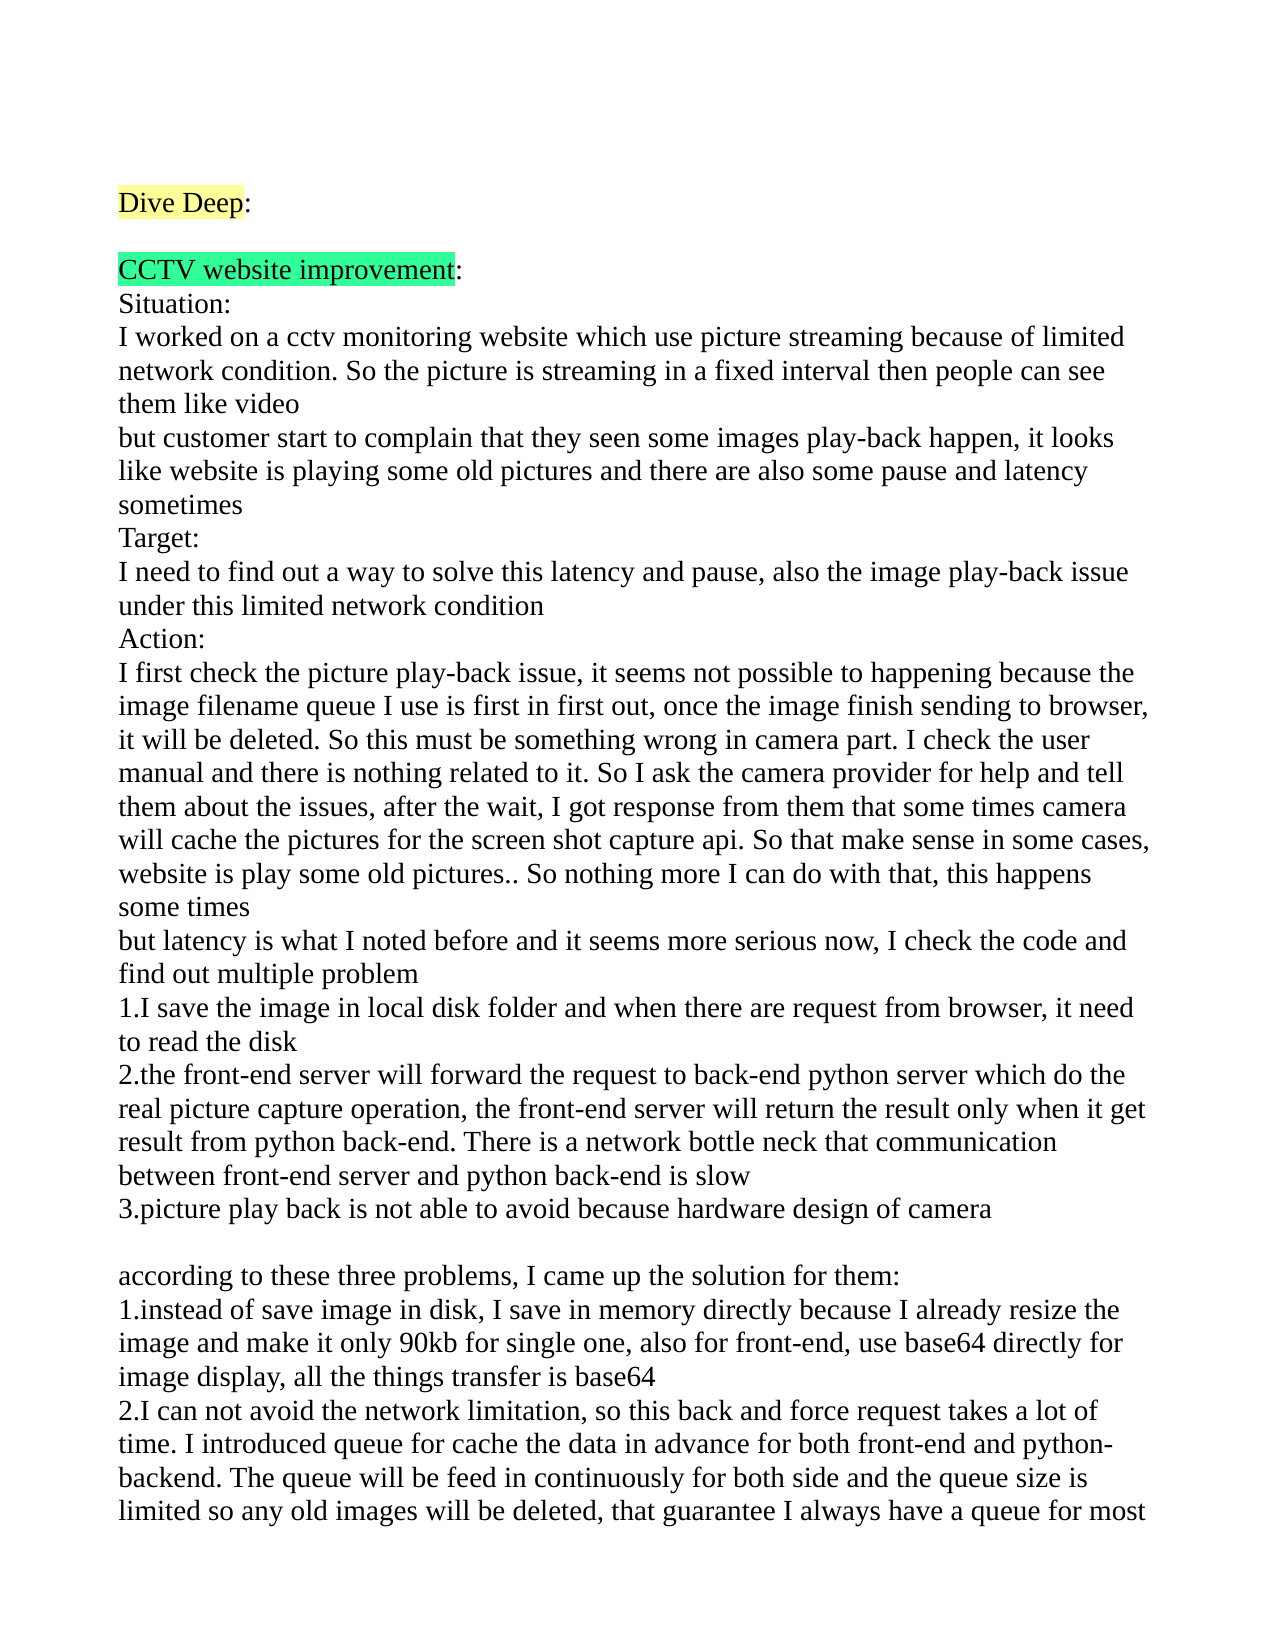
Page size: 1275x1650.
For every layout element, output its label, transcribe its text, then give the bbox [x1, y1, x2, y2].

text Action: [118, 621, 1157, 655]
text CCTV website improvement: [118, 252, 1157, 286]
text I need to find out a way to solve this latency and pause, also the image play-back issue under this limited network condition [118, 554, 1157, 621]
text 3.picture play back is not able to avoid because hardware design of camera [118, 1191, 1157, 1225]
text but latency is what I noted before and it seems more serious now, I check the code and find out multiple problem [118, 923, 1157, 990]
text Situation: [118, 286, 1157, 319]
text 1.I save the image in local disk folder and when there are request from browser, it need to read the disk [118, 990, 1157, 1057]
text but customer start to complain that they seen some images play-back happen, it looks like website is playing some old pictures and there are also some pause and latency sometimes [118, 420, 1157, 521]
text Target: [118, 521, 1157, 554]
text 2.I can not avoid the network limitation, so this back and force request takes a lot of time. I introduced queue for cache the data in advance for both front-end and python-backend. The queue will be feed in continuously for both side and the queue size is limited so any old images will be deleted, that guarantee I always have a queue for most [118, 1393, 1157, 1527]
text 1.instead of save image in disk, I save in memory directly because I already resize the image and make it only 90kb for single one, also for front-end, use base64 directly for image display, all the things transfer is base64 [118, 1292, 1157, 1393]
text Dive Deep: [118, 185, 1157, 219]
text according to these three problems, I came up the solution for them: [118, 1258, 1157, 1292]
text 2.the front-end server will forward the request to back-end python server which do the real picture capture operation, the front-end server will return the result only when it get result from python back-end. There is a network bottle neck that communication between front-end server and python back-end is slow [118, 1057, 1157, 1191]
text I first check the picture play-back issue, it seems not possible to happening because the image filename queue I use is first in first out, once the image finish sending to browser, it will be deleted. So this must be something wrong in camera part. I check the user manual and there is nothing related to it. So I ask the camera provider for help and tell them about the issues, after the wait, I got response from them that some times camera will cache the pictures for the screen shot capture api. So that make sense in some cases, website is play some old pictures.. So nothing more I can do with that, this happens some times [118, 655, 1157, 923]
text I worked on a cctv monitoring website which use picture streaming because of limited network condition. So the picture is streaming in a fixed interval then people can see them like video [118, 319, 1157, 420]
